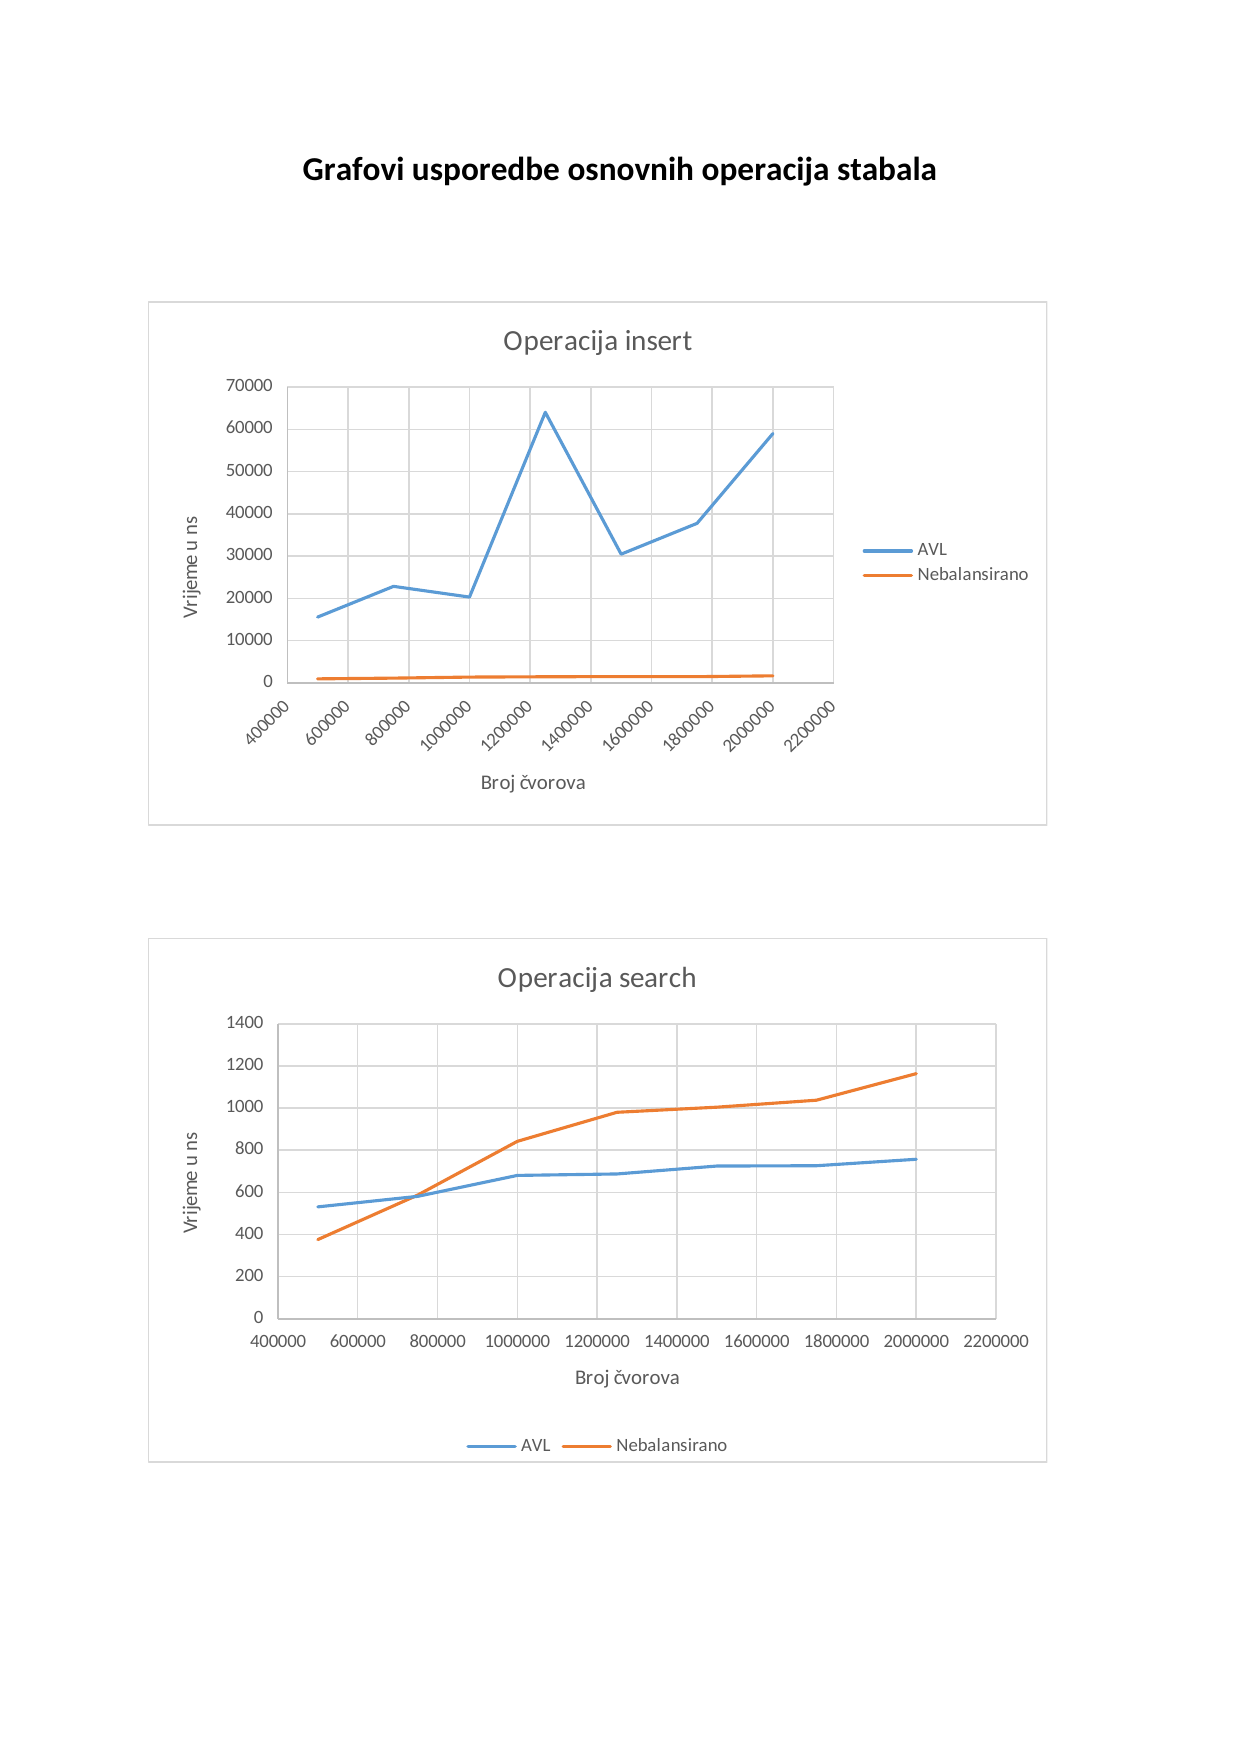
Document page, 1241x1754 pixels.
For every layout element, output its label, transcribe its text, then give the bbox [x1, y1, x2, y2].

text Grafovi usporedbe osnovnih operacija stabala [148, 148, 1093, 188]
